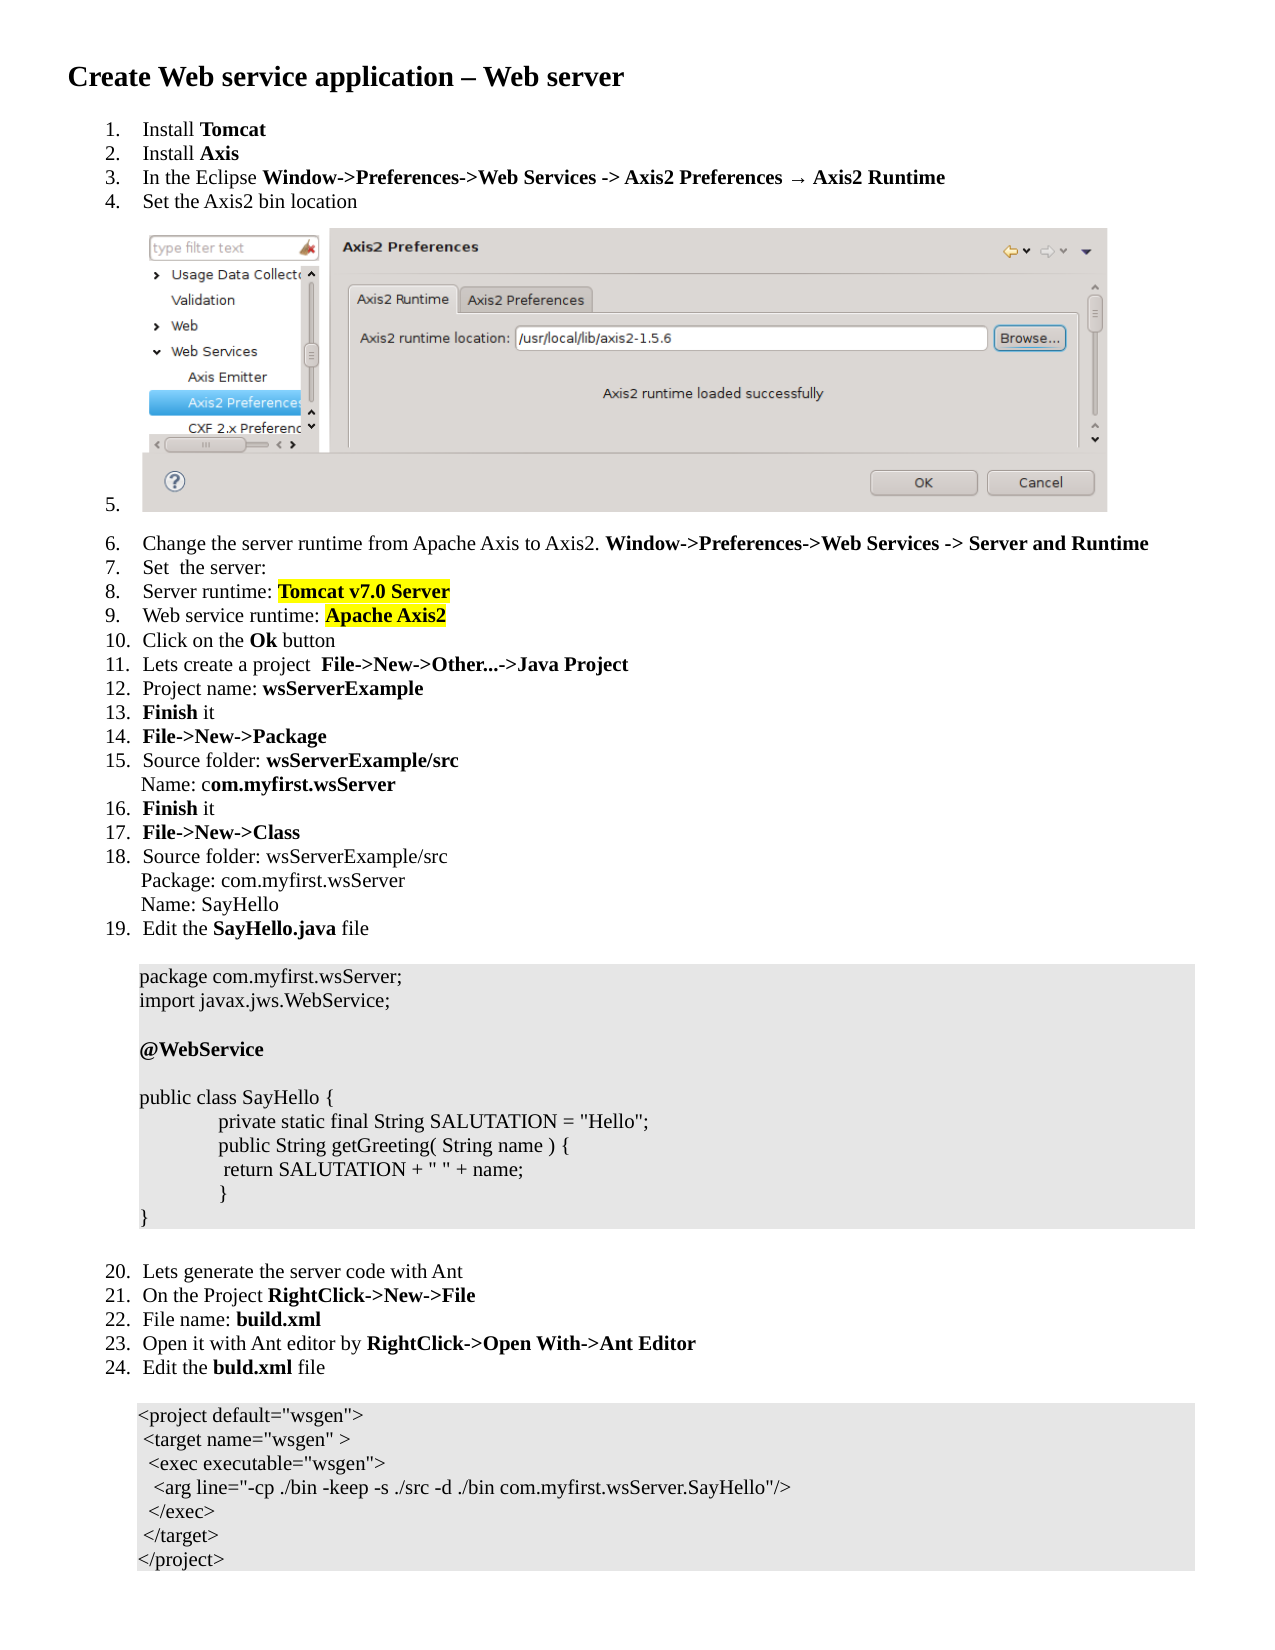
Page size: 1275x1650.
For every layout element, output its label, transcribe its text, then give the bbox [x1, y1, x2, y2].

list In the Eclipse Window->Preferences->Web Services -> Axis2 Preferences → Axis2 Runtime [105, 165, 1195, 189]
list Click on the Ok button [105, 627, 1195, 652]
text public String getGreeting( String name ) { [139, 1133, 1195, 1157]
text } [139, 1181, 1195, 1205]
list Open it with Ant editor by RightClick->Open With->Ant Editor [105, 1331, 1195, 1355]
text Name: com.myfirst.wsServer [141, 772, 1195, 796]
text <target name="wsgen" > [137, 1427, 1195, 1451]
text </exec> [137, 1499, 1195, 1523]
list Install Tomcat [105, 117, 1195, 141]
list Source folder: wsServerExample/src [105, 844, 1195, 868]
list Change the server runtime from Apache Axis to Axis2. Window->Preferences->Web Services -> Server and Runtime [105, 531, 1195, 555]
list File name: build.xml [105, 1307, 1195, 1331]
list File->New->Class [105, 820, 1195, 844]
list Set the Axis2 bin location [105, 189, 1195, 213]
text Create Web service application – Web server [67, 59, 1195, 93]
list Edit the SayHello.java file [105, 916, 1195, 940]
list Source folder: wsServerExample/src [105, 748, 1195, 772]
text @WebService [139, 1037, 1195, 1061]
list Set the server: [105, 555, 1195, 579]
list Project name: wsServerExample [105, 676, 1195, 700]
list Lets generate the server code with Ant [105, 1258, 1195, 1283]
text public class SayHello { [139, 1085, 1195, 1109]
text </target> [137, 1523, 1195, 1547]
text Package: com.myfirst.wsServer [141, 868, 1195, 892]
list Lets create a project File->New->Other...->Java Project [105, 652, 1195, 676]
list On the Project RightClick->New->File [105, 1283, 1195, 1307]
text Name: SayHello [141, 892, 1195, 916]
text import javax.jws.WebService; [139, 988, 1195, 1012]
list Install Axis [105, 141, 1195, 165]
text private static final String SALUTATION = "Hello"; [139, 1109, 1195, 1133]
text <arg line="-cp ./bin -keep -s ./src -d ./bin com.myfirst.wsServer.SayHello"/> [137, 1475, 1195, 1499]
list Finish it [105, 796, 1195, 820]
list Server runtime: Tomcat v7.0 Server [105, 579, 1195, 603]
text <project default="wsgen"> [137, 1403, 1195, 1427]
text </project> [137, 1547, 1195, 1571]
text return SALUTATION + " " + name; [139, 1157, 1195, 1181]
list Edit the buld.xml file [105, 1355, 1195, 1379]
list Web service runtime: Apache Axis2 [105, 603, 1195, 627]
picture [142, 228, 1108, 512]
text <exec executable="wsgen"> [137, 1451, 1195, 1475]
list File->New->Package [105, 724, 1195, 748]
list Finish it [105, 700, 1195, 724]
text package com.myfirst.wsServer; [139, 964, 1195, 988]
text } [139, 1205, 1195, 1229]
